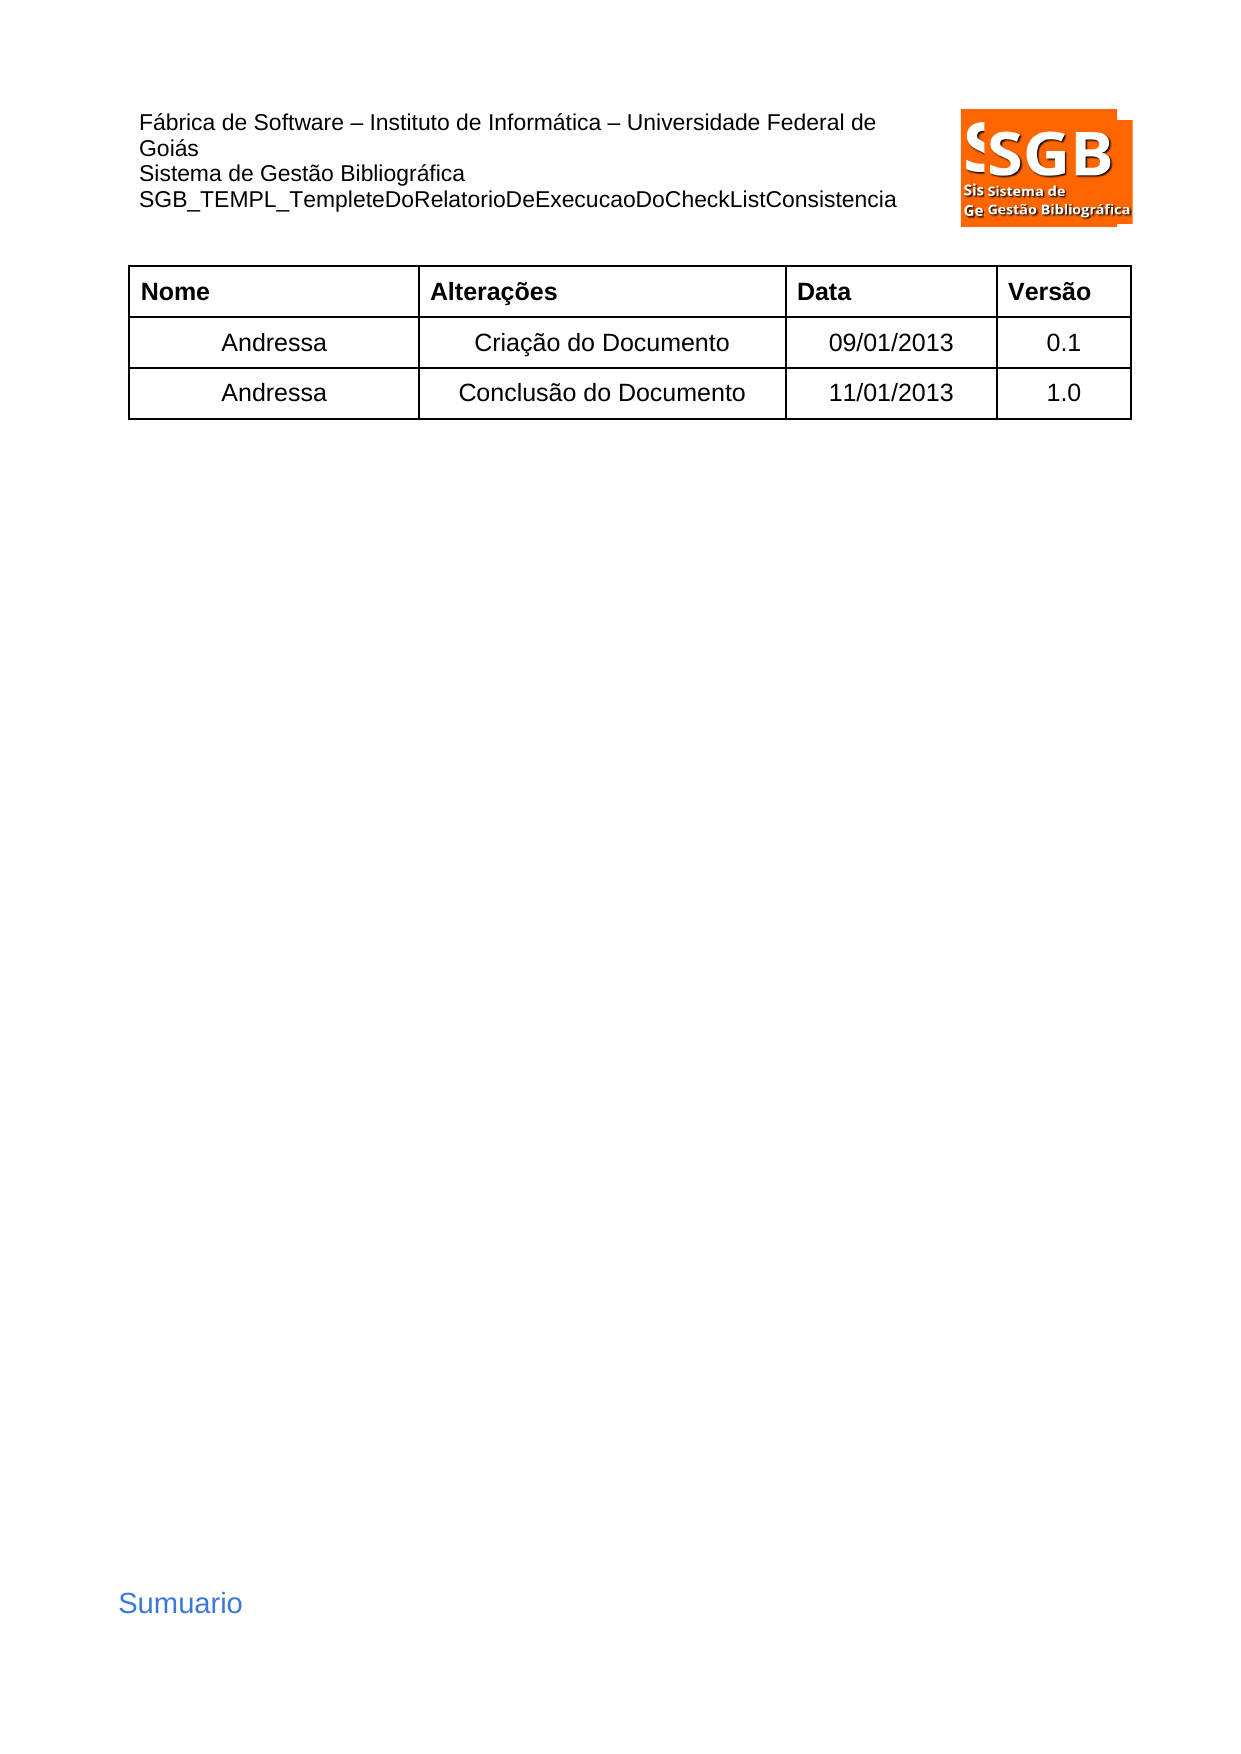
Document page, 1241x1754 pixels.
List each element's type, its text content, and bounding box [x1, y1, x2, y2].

table_cell Andressa [130, 318, 418, 367]
table_header Alterações [420, 267, 785, 316]
table_header Versão [998, 267, 1130, 316]
picture [960, 109, 1133, 227]
table_cell Conclusão do Documento [420, 369, 785, 417]
text Sumuario [118, 1587, 1122, 1619]
table_cell Criação do Documento [420, 318, 785, 367]
table_cell 09/01/2013 [787, 318, 996, 367]
table_cell Andressa [130, 369, 418, 417]
table_cell 11/01/2013 [787, 369, 996, 417]
table_header Data [787, 267, 996, 316]
table_cell 1.0 [998, 369, 1130, 417]
table_header Nome [130, 267, 418, 316]
table_cell 0.1 [998, 318, 1130, 367]
